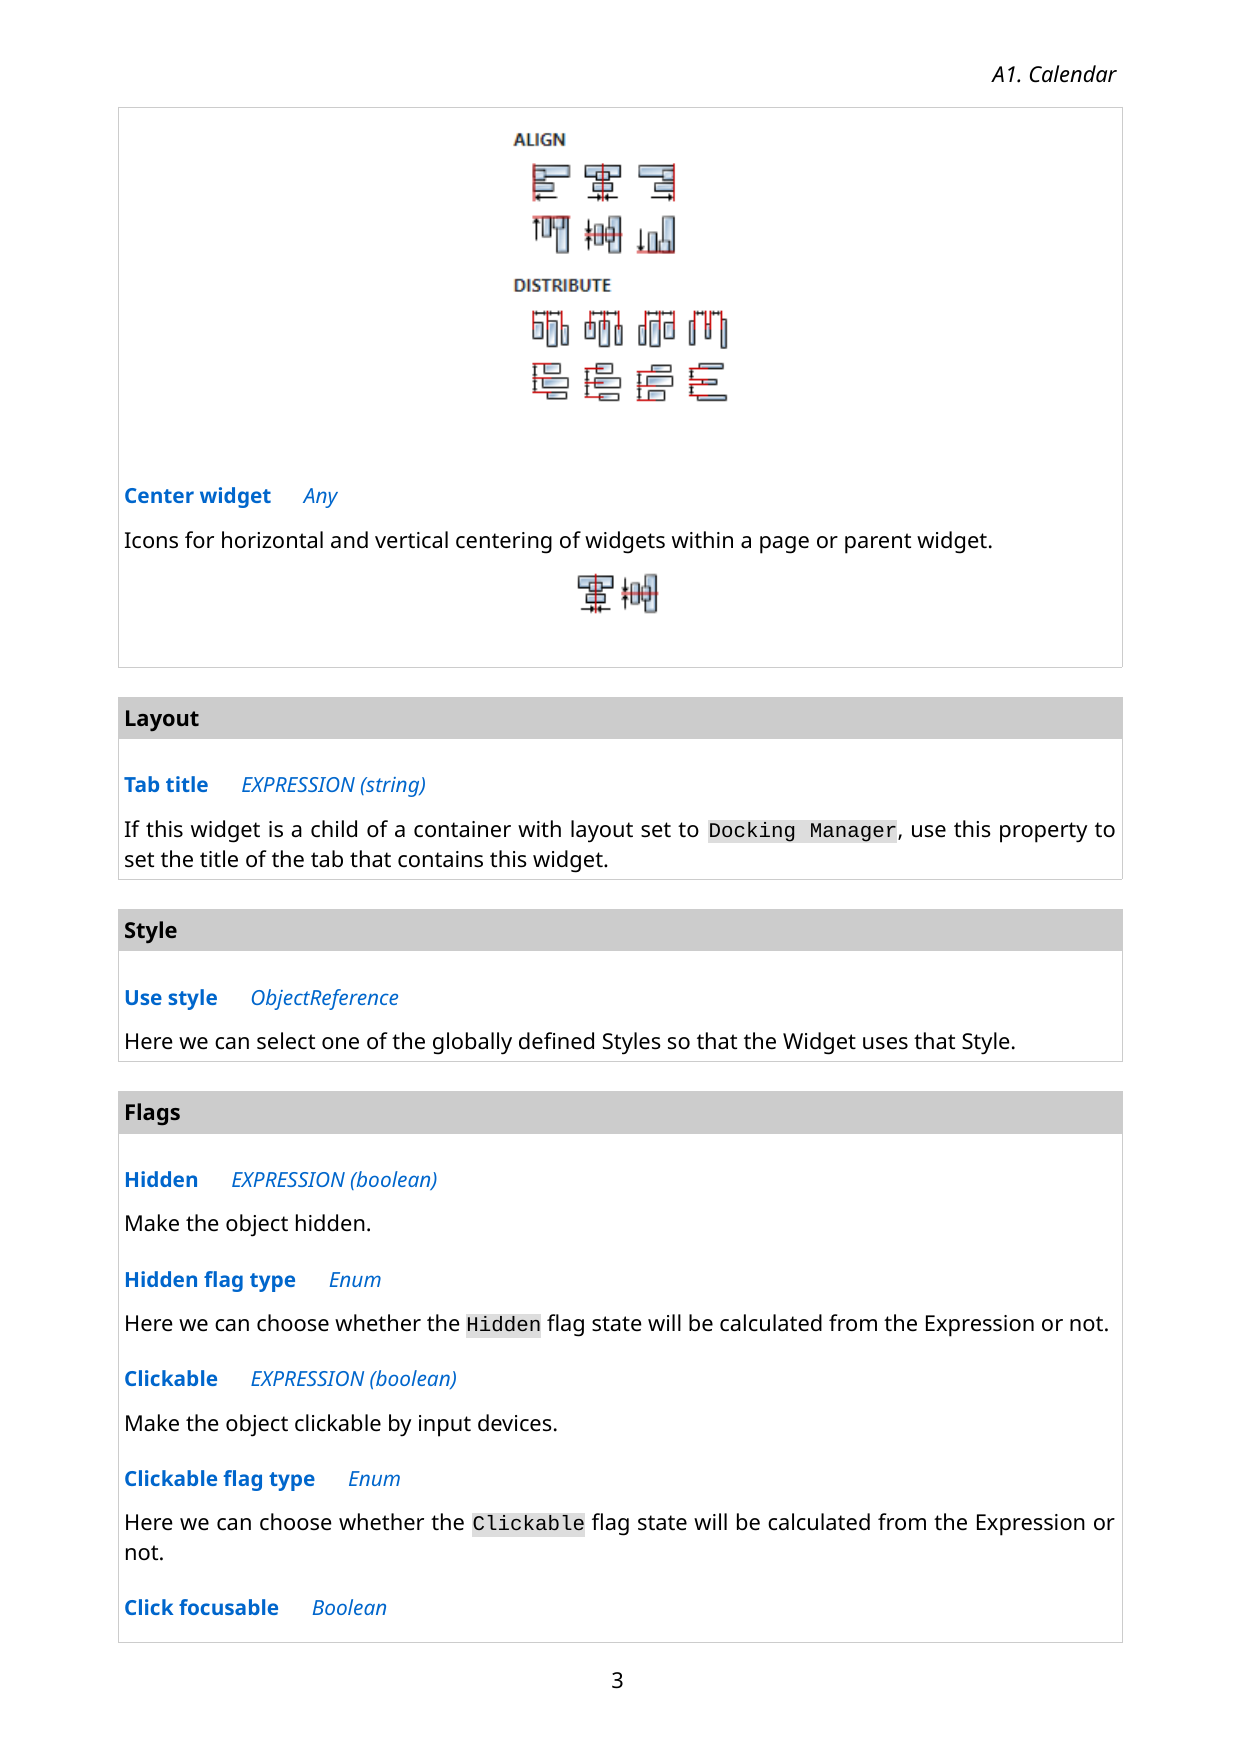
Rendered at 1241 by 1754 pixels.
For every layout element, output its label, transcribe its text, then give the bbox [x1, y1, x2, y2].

table_header Layout [119, 698, 1122, 738]
table_header Flags [119, 1092, 1122, 1133]
table_header Style [119, 910, 1122, 950]
picture [572, 566, 668, 620]
table_cell Use style ObjectReference Here we can select one of the globally defined Styles so that the Widget uses that Style. [119, 951, 1122, 1061]
picture [490, 124, 750, 414]
table_cell [119, 620, 1122, 667]
table_cell [119, 108, 1122, 413]
table_cell Center widget Any Icons for horizontal and vertical centering of widgets within a page or parent widget. [119, 414, 1122, 619]
table_cell Hidden EXPRESSION (boolean) Make the object hidden. Hidden flag type Enum Here we can choose whether the Hidden flag state will be calculated from the Expression or not. Clickable EXPRESSION (boolean) Make the object clickable by input devices. Clickable flag type Enum Here we can choose whether the Clickable flag state will be calculated from the Expression or not. Click focusable Boolean [119, 1134, 1122, 1642]
table_cell Tab title EXPRESSION (string) If this widget is a child of a container with layout set to Docking Manager, use this property to set the title of the tab that contains this widget. [119, 739, 1122, 879]
